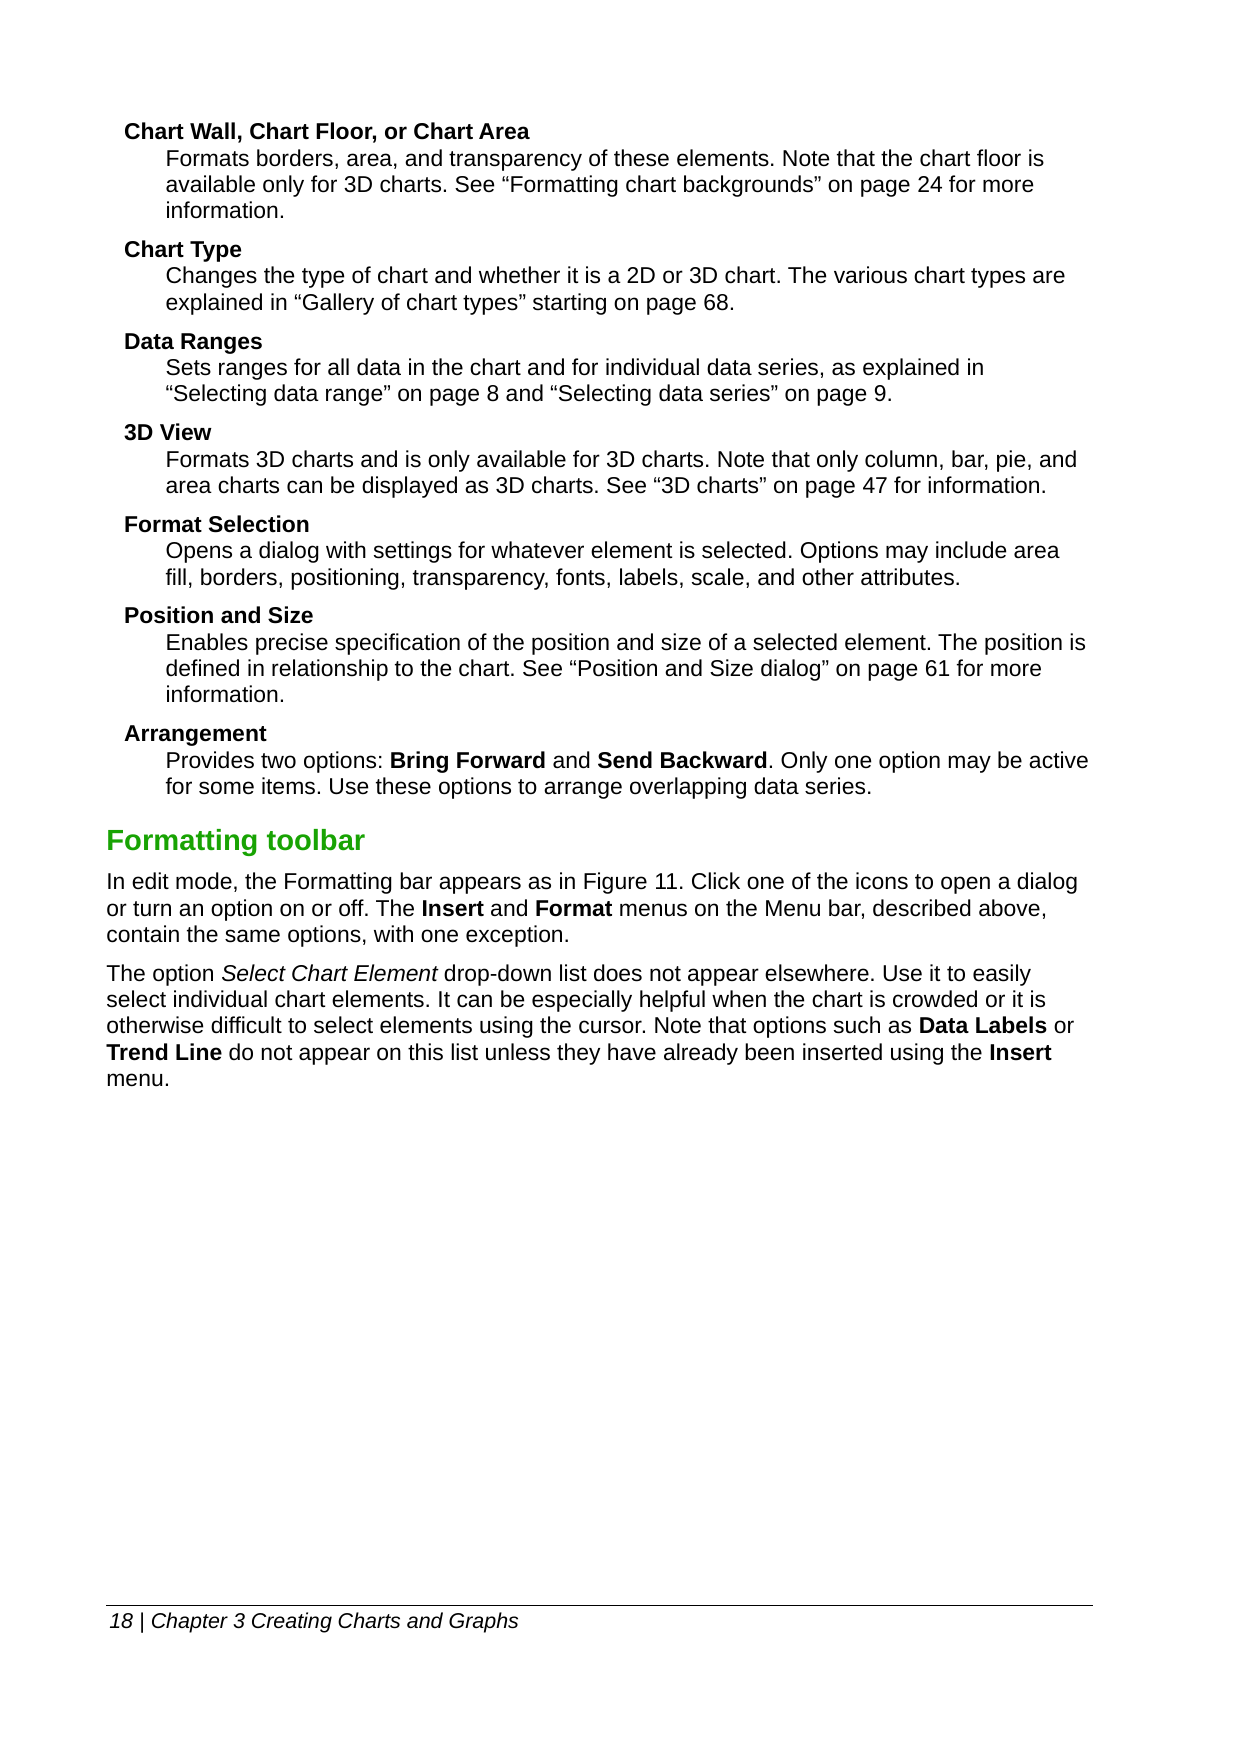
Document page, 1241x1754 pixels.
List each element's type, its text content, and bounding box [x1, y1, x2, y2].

text Formats 3D charts and is only available for 3D charts. Note that only column, bar, pie, and area charts can be displayed as 3D charts. See “3D charts” on page 47 for information. [165, 446, 1093, 498]
text Enables precise specification of the position and size of a selected element. The position is defined in relationship to the chart. See “Position and Size dialog” on page 61 for more information. [165, 629, 1093, 708]
subtitle Formatting toolbar [106, 823, 1093, 856]
text In edit mode, the Formatting bar appears as in Figure 11. Click one of the icons to open a dialog or turn an option on or off. The Insert and Format menus on the Menu bar, described above, contain the same options, with one exception. [106, 868, 1093, 947]
text Sets ranges for all data in the chart and for individual data series, as explained in “Selecting data range” on page 8 and “Selecting data series” on page 9. [165, 354, 1093, 407]
text Chart Wall, Chart Floor, or Chart Area [124, 118, 1093, 144]
text Formats borders, area, and transparency of these elements. Note that the chart floor is available only for 3D charts. See “Formatting chart backgrounds” on page 24 for more information. [165, 144, 1093, 223]
text Data Ranges [124, 328, 1093, 354]
text Changes the type of chart and whether it is a 2D or 3D chart. The various chart types are explained in “Gallery of chart types” starting on page 68. [165, 262, 1093, 315]
text The option Select Chart Element drop-down list does not appear elsewhere. Use it to easily select individual chart elements. It can be especially helpful when the chart is crowded or it is otherwise difficult to select elements using the cursor. Note that options such as Data Labels or Trend Line do not appear on this list unless they have already been inserted using the Insert menu. [106, 960, 1093, 1092]
text Provides two options: Bring Forward and Send Backward. Only one option may be active for some items. Use these options to arrange overlapping data series. [165, 747, 1093, 799]
text 3D View [124, 419, 1093, 446]
text Format Selection [124, 511, 1093, 537]
text Arrangement [124, 720, 1093, 747]
text Chart Type [124, 236, 1093, 262]
text Position and Size [124, 602, 1093, 629]
text Opens a dialog with settings for whatever element is selected. Options may include area fill, borders, positioning, transparency, fonts, labels, scale, and other attributes. [165, 537, 1093, 590]
